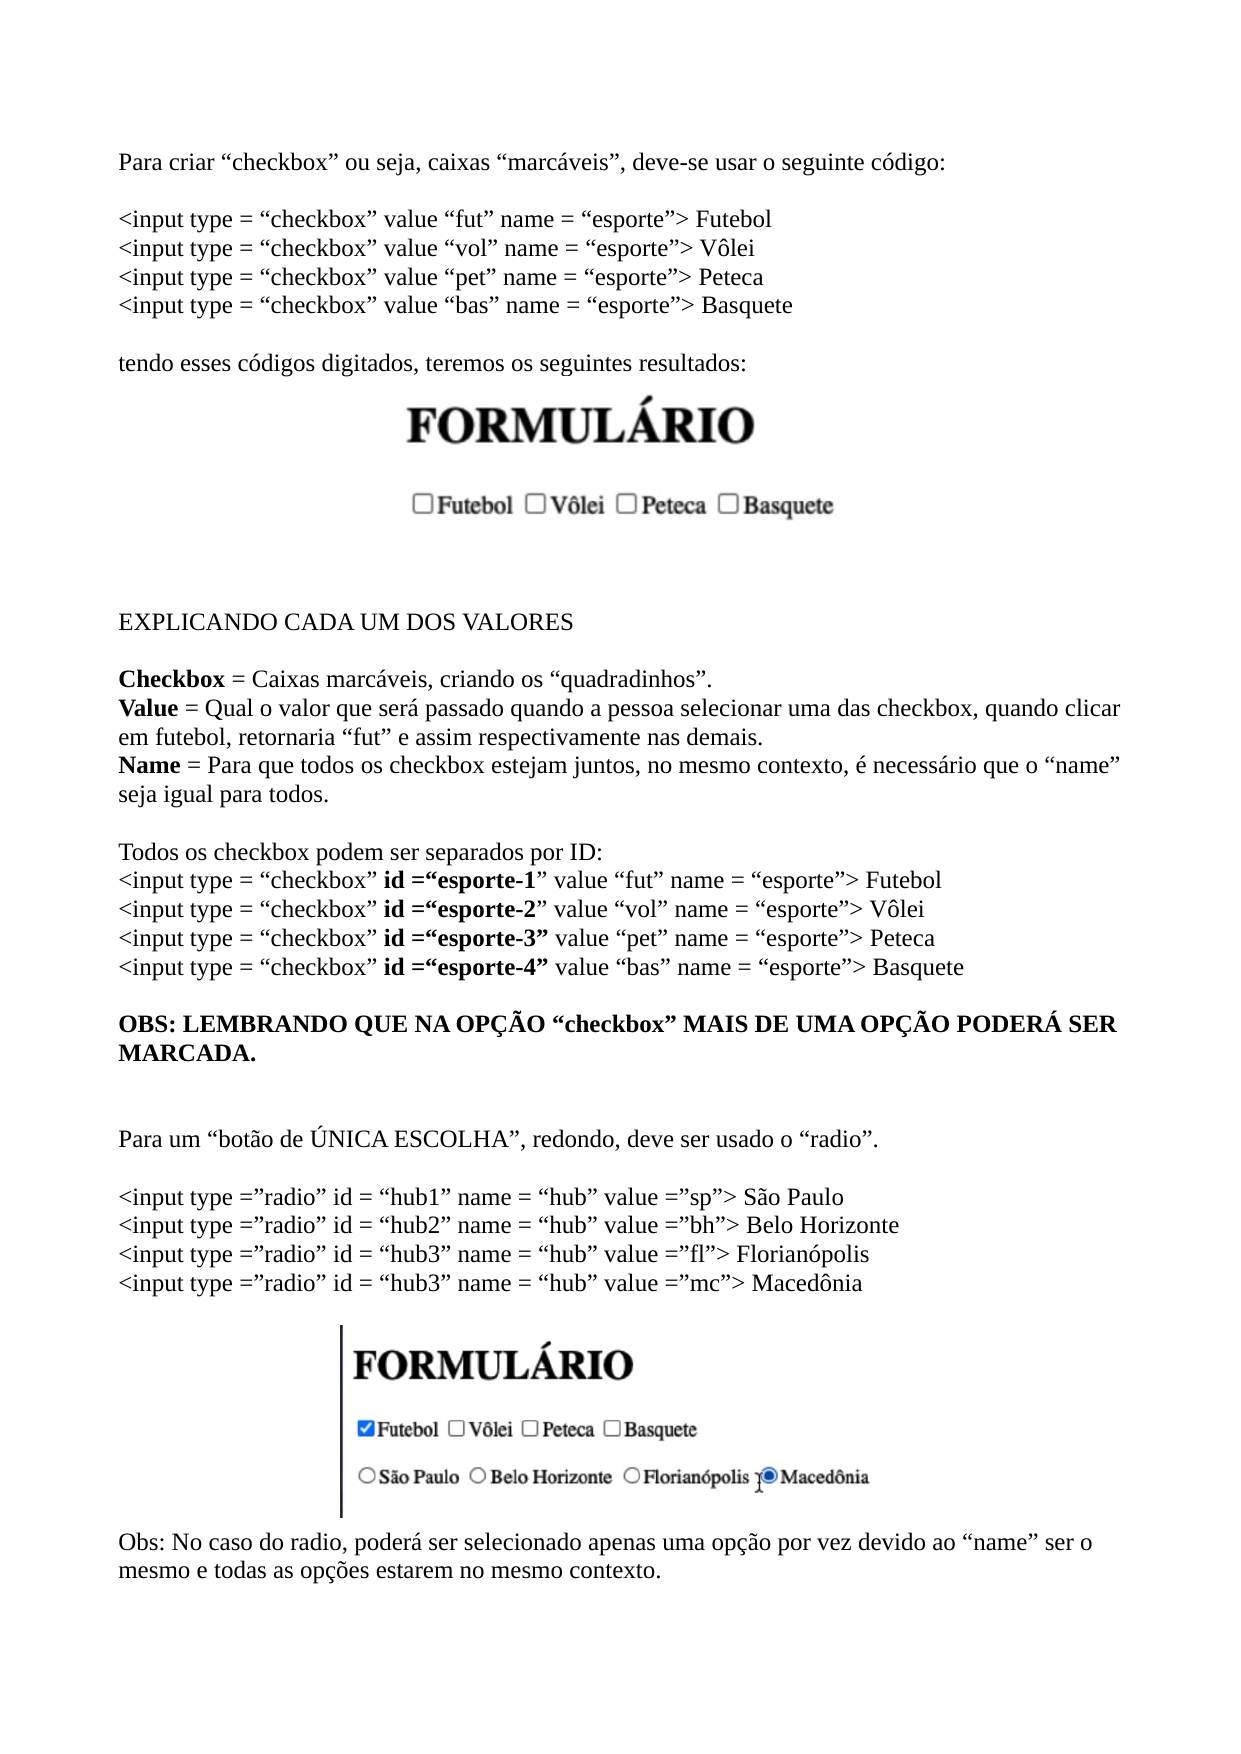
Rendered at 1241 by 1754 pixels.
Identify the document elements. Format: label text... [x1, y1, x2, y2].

picture [340, 1325, 901, 1518]
text Todos os checkbox podem ser separados por ID: [118, 837, 1122, 866]
text Obs: No caso do radio, poderá ser selecionado apenas uma opção por vez devido ao “name” ser o mesmo e todas as opções estarem no mesmo contexto. [118, 1527, 1122, 1584]
text <input type = “checkbox” value “bas” name = “esporte”> Basquete [118, 291, 1122, 319]
text Name = Para que todos os checkbox estejam juntos, no mesmo contexto, é necessário que o “name” seja igual para todos. [118, 751, 1122, 808]
text <input type = “checkbox” id =“esporte-1” value “fut” name = “esporte”> Futebol [118, 866, 1122, 894]
text Para criar “checkbox” ou seja, caixas “marcáveis”, deve-se usar o seguinte código: [118, 147, 1122, 176]
text Checkbox = Caixas marcáveis, criando os “quadradinhos”. [118, 664, 1122, 693]
text OBS: LEMBRANDO QUE NA OPÇÃO “checkbox” MAIS DE UMA OPÇÃO PODERÁ SER MARCADA. [118, 1009, 1122, 1067]
text <input type =”radio” id = “hub2” name = “hub” value =”bh”> Belo Horizonte [118, 1211, 1122, 1239]
text Para um “botão de ÚNICA ESCOLHA”, redondo, deve ser usado o “radio”. [118, 1124, 1122, 1153]
text <input type = “checkbox” id =“esporte-3” value “pet” name = “esporte”> Peteca [118, 923, 1122, 952]
text EXPLICANDO CADA UM DOS VALORES [118, 607, 1122, 636]
text <input type = “checkbox” value “fut” name = “esporte”> Futebol [118, 204, 1122, 233]
text tendo esses códigos digitados, teremos os seguintes resultados: [118, 348, 1122, 377]
text <input type =”radio” id = “hub3” name = “hub” value =”fl”> Florianópolis [118, 1239, 1122, 1268]
text <input type = “checkbox” id =“esporte-2” value “vol” name = “esporte”> Vôlei [118, 894, 1122, 923]
text <input type =”radio” id = “hub1” name = “hub” value =”sp”> São Paulo [118, 1182, 1122, 1211]
text <input type = “checkbox” id =“esporte-4” value “bas” name = “esporte”> Basquete [118, 952, 1122, 981]
text Value = Qual o valor que será passado quando a pessoa selecionar uma das checkbox, quando clicar em futebol, retornaria “fut” e assim respectivamente nas demais. [118, 693, 1122, 751]
text <input type = “checkbox” value “vol” name = “esporte”> Vôlei [118, 233, 1122, 262]
text <input type = “checkbox” value “pet” name = “esporte”> Peteca [118, 262, 1122, 291]
picture [400, 376, 840, 549]
text <input type =”radio” id = “hub3” name = “hub” value =”mc”> Macedônia [118, 1268, 1122, 1297]
